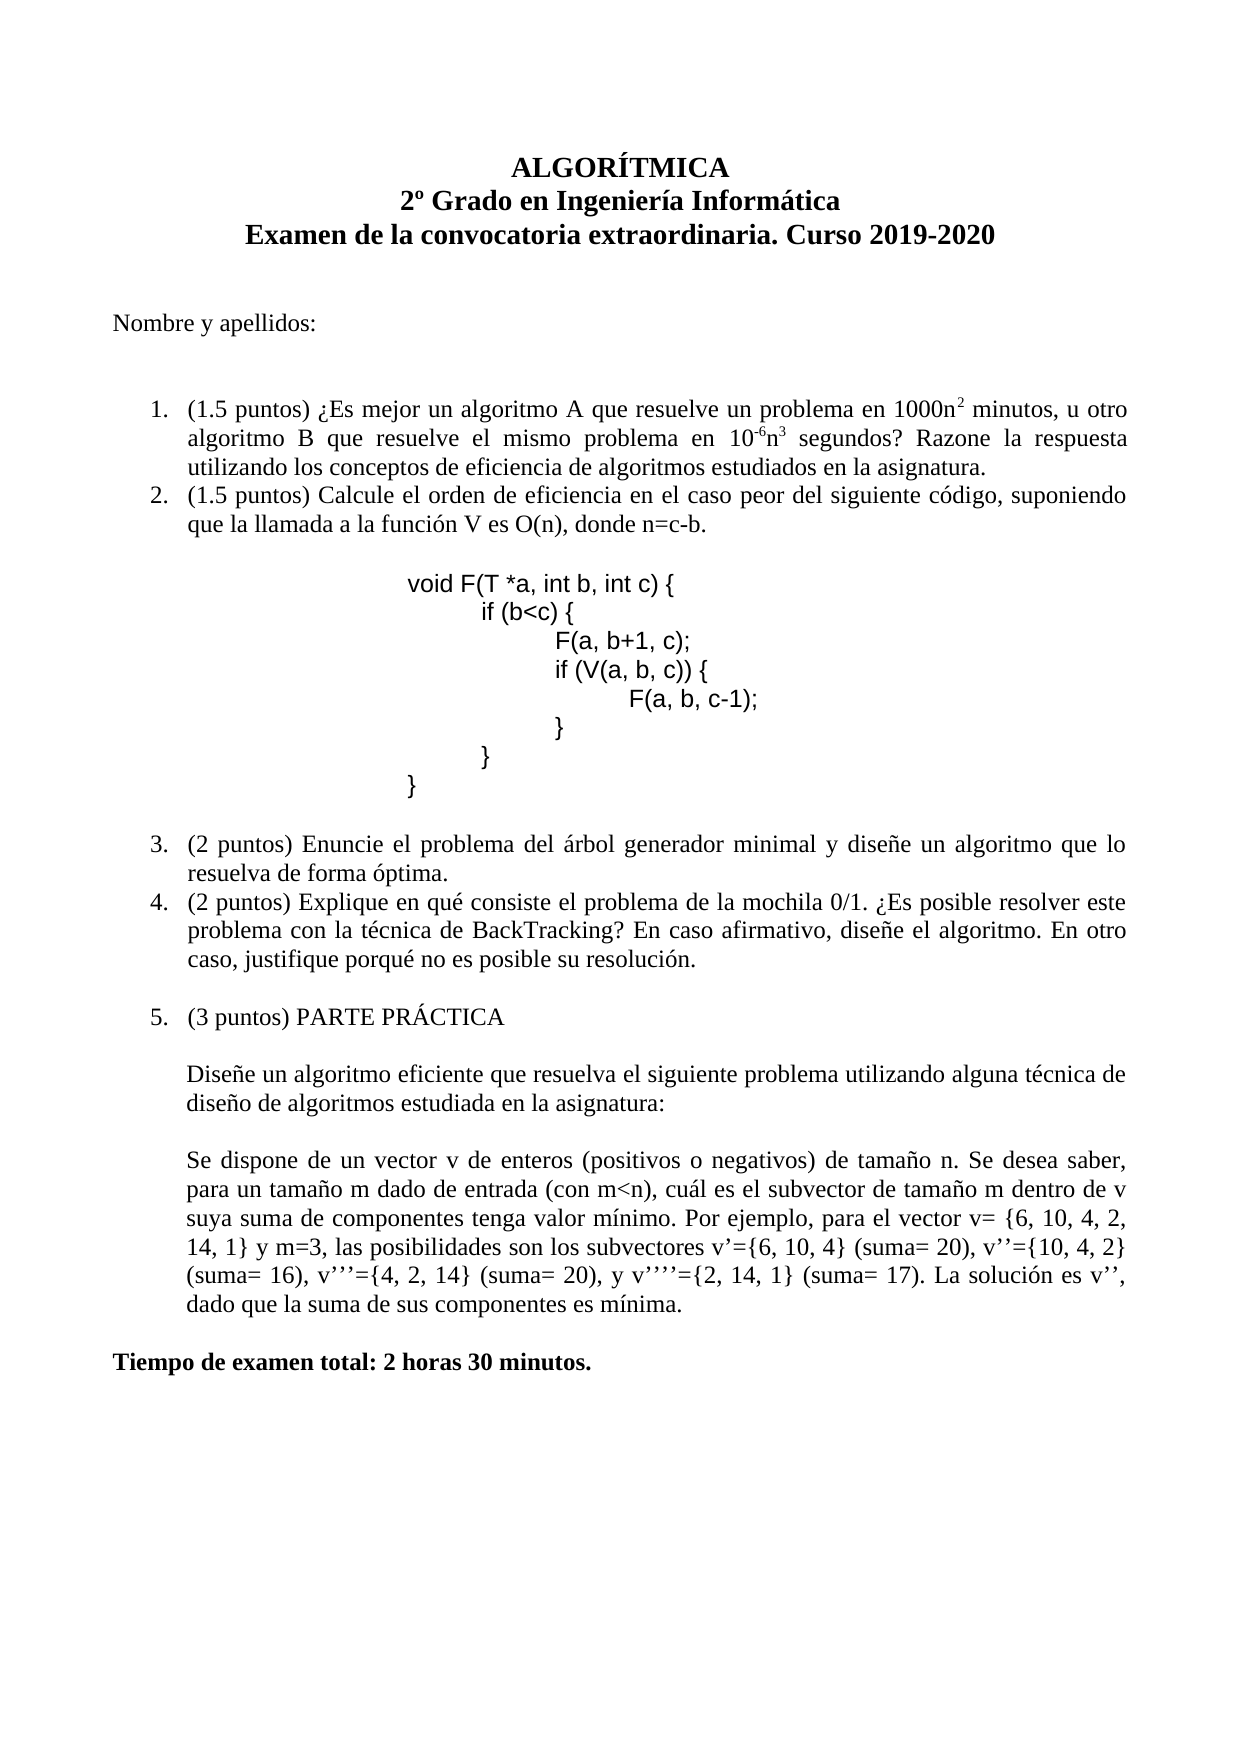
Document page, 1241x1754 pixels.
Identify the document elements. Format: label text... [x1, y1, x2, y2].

text } [407, 741, 1128, 770]
list (2 puntos) Enuncie el problema del árbol generador minimal y diseñe un algoritmo que lo resuelva de forma óptima. [150, 829, 1128, 887]
list (1.5 puntos) Calcule el orden de eficiencia en el caso peor del siguiente código, suponiendo que la llamada a la función V es O(n), donde n=c-b. [150, 481, 1128, 538]
text if (b<c) { [407, 597, 1128, 626]
list (3 puntos) PARTE PRÁCTICA [150, 1002, 1128, 1030]
text } [407, 712, 1128, 741]
list (2 puntos) Explique en qué consiste el problema de la mochila 0/1. ¿Es posible resolver este problema con la técnica de BackTracking? En caso afirmativo, diseñe el algoritmo. En otro caso, justifique porqué no es posible su resolución. [150, 887, 1128, 973]
text void F(T *a, int b, int c) { [407, 569, 1128, 597]
text F(a, b+1, c); [407, 626, 1128, 655]
text Tiempo de examen total: 2 horas 30 minutos. [112, 1347, 1128, 1375]
text if (V(a, b, c)) { [407, 655, 1128, 684]
text Se dispone de un vector v de enteros (positivos o negativos) de tamaño n. Se desea saber, para un tamaño m dado de entrada (con m<n), cuál es el subvector de tamaño m dentro de v suya suma de componentes tenga valor mínimo. Por ejemplo, para el vector v= {6, 10, 4, 2, 14, 1} y m=3, las posibilidades son los subvectores v’={6, 10, 4} (suma= 20), v’’={10, 4, 2} (suma= 16), v’’’={4, 2, 14} (suma= 20), y v’’’’={2, 14, 1} (suma= 17). La solución es v’’, dado que la suma de sus componentes es mínima. [186, 1145, 1128, 1318]
text 2º Grado en Ingeniería Informática [112, 183, 1128, 217]
text Examen de la convocatoria extraordinaria. Curso 2019-2020 [112, 217, 1128, 251]
text Nombre y apellidos: [112, 308, 1128, 337]
text ALGORÍTMICA [112, 150, 1128, 183]
text Diseñe un algoritmo eficiente que resuelva el siguiente problema utilizando alguna técnica de diseño de algoritmos estudiada en la asignatura: [112, 1059, 1128, 1117]
text } [407, 770, 1128, 799]
text F(a, b, c-1); [407, 684, 1128, 712]
list (1.5 puntos) ¿Es mejor un algoritmo A que resuelve un problema en 1000n2 minutos, u otro algoritmo B que resuelve el mismo problema en 10-6n3 segundos? Razone la respuesta utilizando los conceptos de eficiencia de algoritmos estudiados en la asignatura. [150, 394, 1128, 481]
